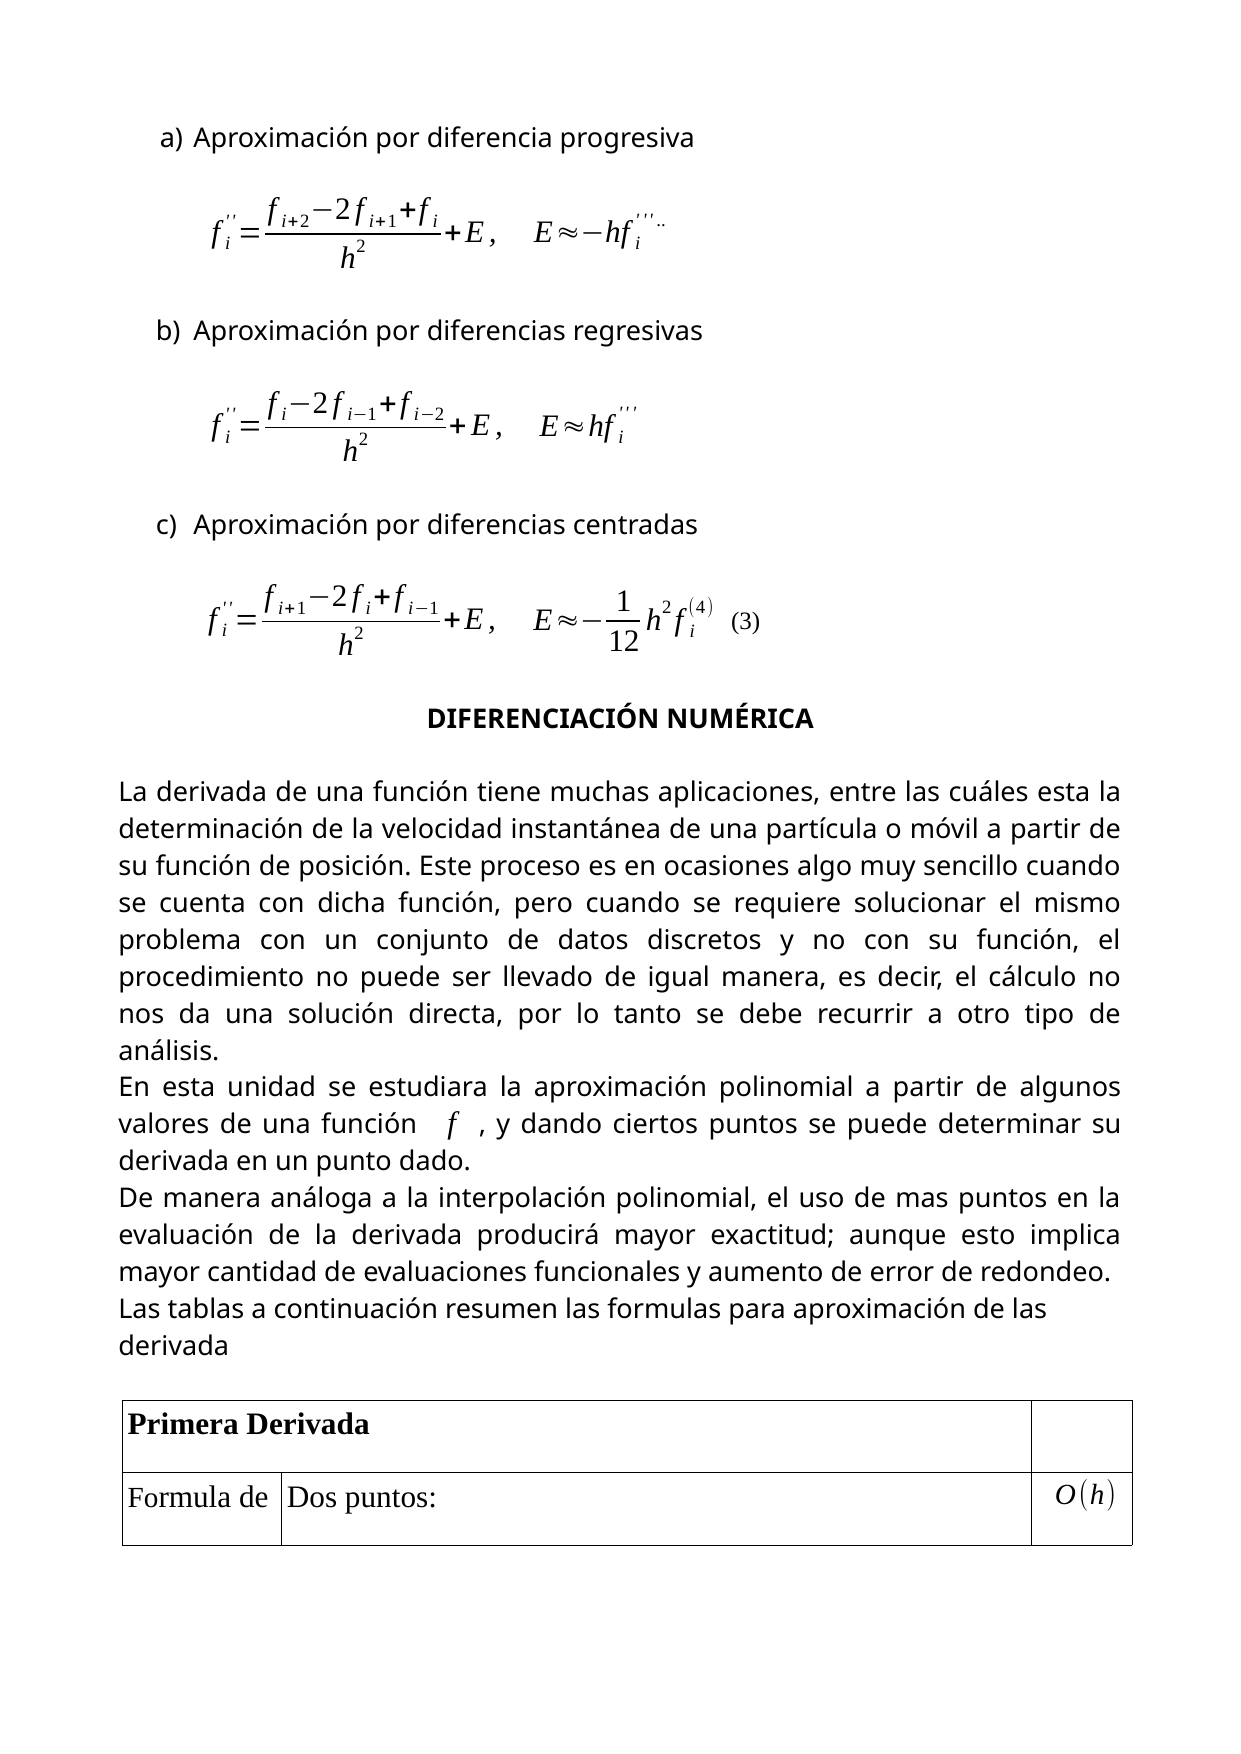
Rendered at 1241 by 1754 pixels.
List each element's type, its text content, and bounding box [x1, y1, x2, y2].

text DIFERENCIACIÓN NUMÉRICA [118, 699, 1122, 736]
table_header Primera Derivada [123, 1401, 1031, 1472]
list Aproximación por diferencias centradas [156, 505, 1122, 542]
text (3) [118, 579, 1122, 662]
table_cell Formula de [123, 1473, 281, 1545]
text En esta unidad se estudiara la aproximación polinomial a partir de algunos valores de una función , y dando ciertos puntos se puede determinar su derivada en un punto dado. [118, 1068, 1122, 1178]
list Aproximación por diferencia progresiva [159, 118, 1122, 155]
table_cell [1032, 1473, 1132, 1545]
text De manera análoga a la interpolación polinomial, el uso de mas puntos en la evaluación de la derivada producirá mayor exactitud; aunque esto implica mayor cantidad de evaluaciones funcionales y aumento de error de redondeo. [118, 1178, 1122, 1289]
list Aproximación por diferencias regresivas [156, 312, 1122, 349]
table_cell Dos puntos: [282, 1473, 1031, 1545]
table_header [1032, 1401, 1132, 1472]
text La derivada de una función tiene muchas aplicaciones, entre las cuáles esta la determinación de la velocidad instantánea de una partícula o móvil a partir de su función de posición. Este proceso es en ocasiones algo muy sencillo cuando se cuenta con dicha función, pero cuando se requiere solucionar el mismo problema con un conjunto de datos discretos y no con su función, el procedimiento no puede ser llevado de igual manera, es decir, el cálculo no nos da una solución directa, por lo tanto se debe recurrir a otro tipo de análisis. [118, 773, 1122, 1068]
text Las tablas a continuación resumen las formulas para aproximación de las derivada [118, 1289, 1122, 1363]
